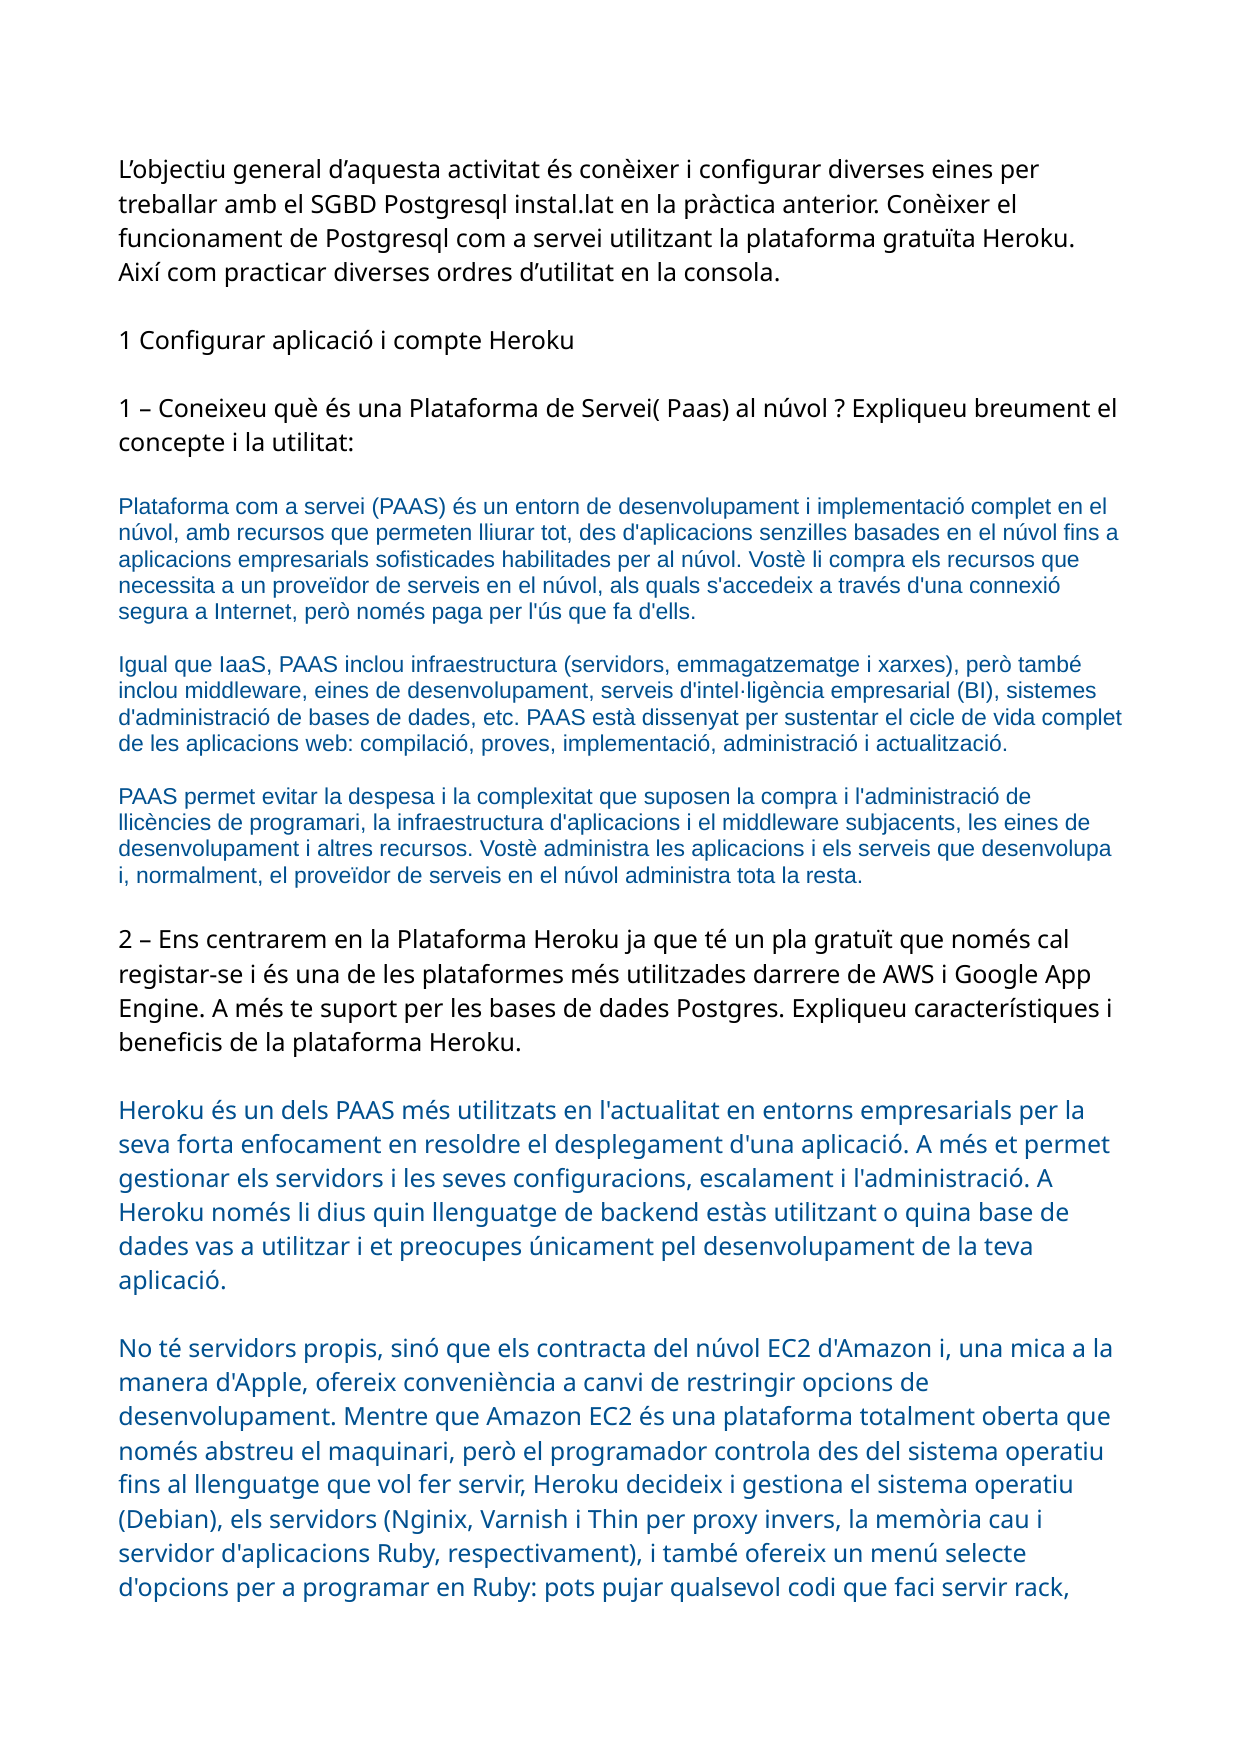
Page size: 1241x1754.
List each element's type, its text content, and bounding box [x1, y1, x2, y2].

text Plataforma com a servei (PAAS) és un entorn de desenvolupament i implementació complet en el núvol, amb recursos que permeten lliurar tot, des d'aplicacions senzilles basades en el núvol fins a aplicacions empresarials sofisticades habilitades per al núvol. Vostè li compra els recursos que necessita a un proveïdor de serveis en el núvol, als quals s'accedeix a través d'una connexió segura a Internet, però només paga per l'ús que fa d'ells. [118, 493, 1122, 624]
text PAAS permet evitar la despesa i la complexitat que suposen la compra i l'administració de llicències de programari, la infraestructura d'aplicacions i el middleware subjacents, les eines de desenvolupament i altres recursos. Vostè administra les aplicacions i els serveis que desenvolupa i, normalment, el proveïdor de serveis en el núvol administra tota la resta. [118, 783, 1122, 888]
text L’objectiu general d’aquesta activitat és conèixer i configurar diverses eines per treballar amb el SGBD Postgresql instal.lat en la pràctica anterior. Conèixer el funcionament de Postgresql com a servei utilitzant la plataforma gratuïta Heroku. Així com practicar diverses ordres d’utilitat en la consola. [118, 152, 1122, 288]
text 2 – Ens centrarem en la Plataforma Heroku ja que té un pla gratuït que només cal registar-se i és una de les plataformes més utilitzades darrere de AWS i Google App Engine. A més te suport per les bases de dades Postgres. Expliqueu característiques i beneficis de la plataforma Heroku. [118, 922, 1122, 1058]
text 1 Configurar aplicació i compte Heroku [118, 322, 1122, 357]
text Igual que IaaS, PAAS inclou infraestructura (servidors, emmagatzematge i xarxes), però també inclou middleware, eines de desenvolupament, serveis d'intel·ligència empresarial (BI), sistemes d'administració de bases de dades, etc. PAAS està dissenyat per sustentar el cicle de vida complet de les aplicacions web: compilació, proves, implementació, administració i actualització. [118, 651, 1122, 756]
text No té servidors propis, sinó que els contracta del núvol EC2 d'Amazon i, una mica a la manera d'Apple, ofereix conveniència a canvi de restringir opcions de desenvolupament. Mentre que Amazon EC2 és una plataforma totalment oberta que només abstreu el maquinari, però el programador controla des del sistema operatiu fins al llenguatge que vol fer servir, Heroku decideix i gestiona el sistema operatiu (Debian), els servidors (Nginix, Varnish i Thin per proxy invers, la memòria cau i servidor d'aplicacions Ruby, respectivament), i també ofereix un menú selecte d'opcions per a programar en Ruby: pots pujar qualsevol codi que faci servir rack, [118, 1331, 1122, 1603]
text 1 – Coneixeu què és una Plataforma de Servei( Paas) al núvol ? Expliqueu breument el concepte i la utilitat: [118, 391, 1122, 459]
text Heroku és un dels PAAS més utilitzats en l'actualitat en entorns empresarials per la seva forta enfocament en resoldre el desplegament d'una aplicació. A més et permet gestionar els servidors i les seves configuracions, escalament i l'administració. A Heroku només li dius quin llenguatge de backend estàs utilitzant o quina base de dades vas a utilitzar i et preocupes únicament pel desenvolupament de la teva aplicació. [118, 1092, 1122, 1297]
